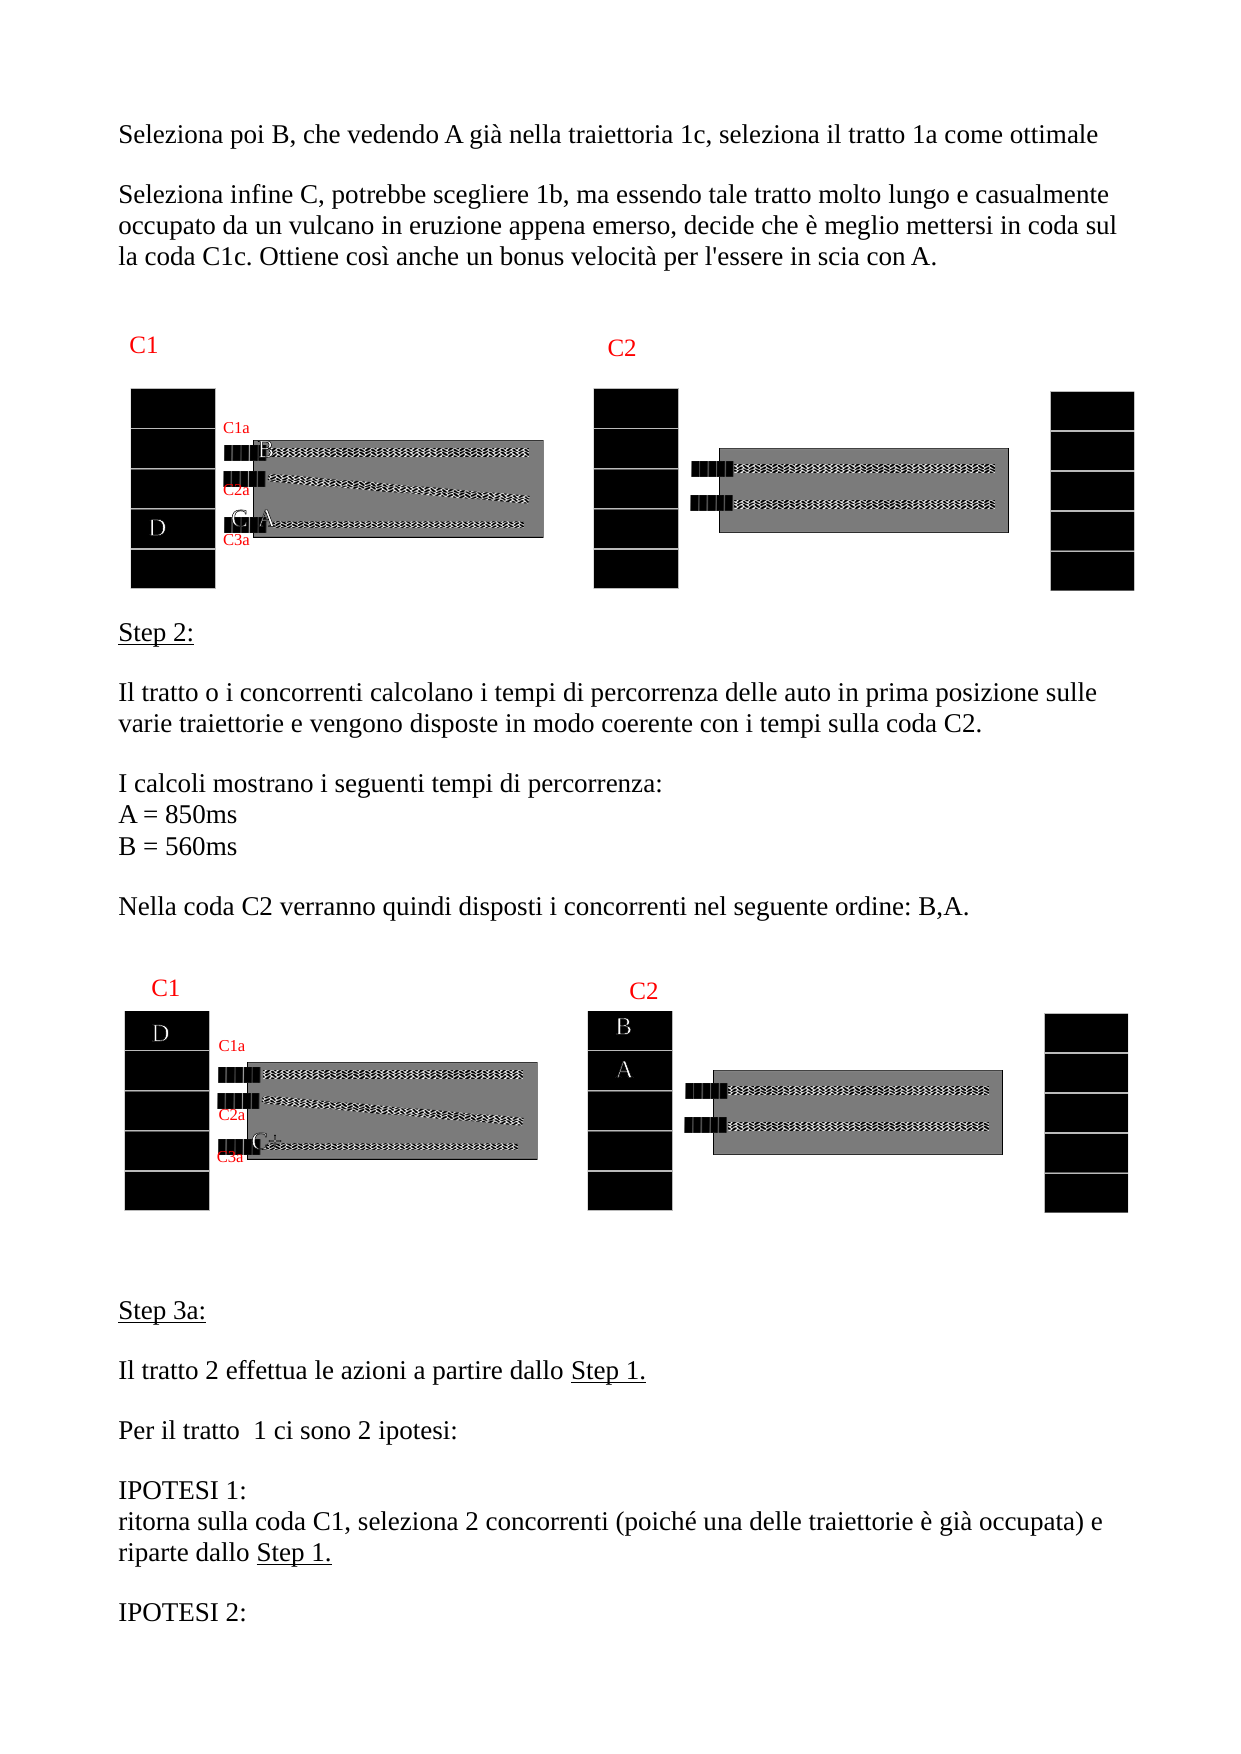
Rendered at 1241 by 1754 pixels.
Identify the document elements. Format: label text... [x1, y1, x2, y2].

picture [124, 1011, 1129, 1213]
text Seleziona infine C, potrebbe scegliere 1b, ma essendo tale tratto molto lungo e casualmente occupato da un vulcano in eruzione appena emerso, decide che è meglio mettersi in coda sul la coda C1c. Ottiene così anche un bonus velocità per l'essere in scia con A. [118, 178, 1122, 271]
text Step 2: [118, 616, 1122, 648]
text A = 850ms [118, 798, 1122, 830]
text B = 560ms [118, 830, 1122, 861]
text Nella coda C2 verranno quindi disposti i concorrenti nel seguente ordine: B,A. [118, 889, 1122, 921]
text IPOTESI 1: [118, 1474, 1122, 1505]
text ritorna sulla coda C1, seleziona 2 concorrenti (poiché una delle traiettorie è già occupata) e riparte dallo Step 1. [118, 1505, 1122, 1568]
text I calcoli mostrano i seguenti tempi di percorrenza: [118, 767, 1122, 798]
text IPOTESI 2: [118, 1596, 1122, 1627]
text Seleziona poi B, che vedendo A già nella traiettoria 1c, seleziona il tratto 1a come ottimale [118, 118, 1122, 149]
text Step 3a: [118, 1294, 1122, 1326]
picture [130, 388, 1135, 591]
text Il tratto o i concorrenti calcolano i tempi di percorrenza delle auto in prima posizione sulle varie traiettorie e vengono disposte in modo coerente con i tempi sulla coda C2. [118, 676, 1122, 739]
text Il tratto 2 effettua le azioni a partire dallo Step 1. [118, 1354, 1122, 1386]
text Per il tratto 1 ci sono 2 ipotesi: [118, 1414, 1122, 1445]
